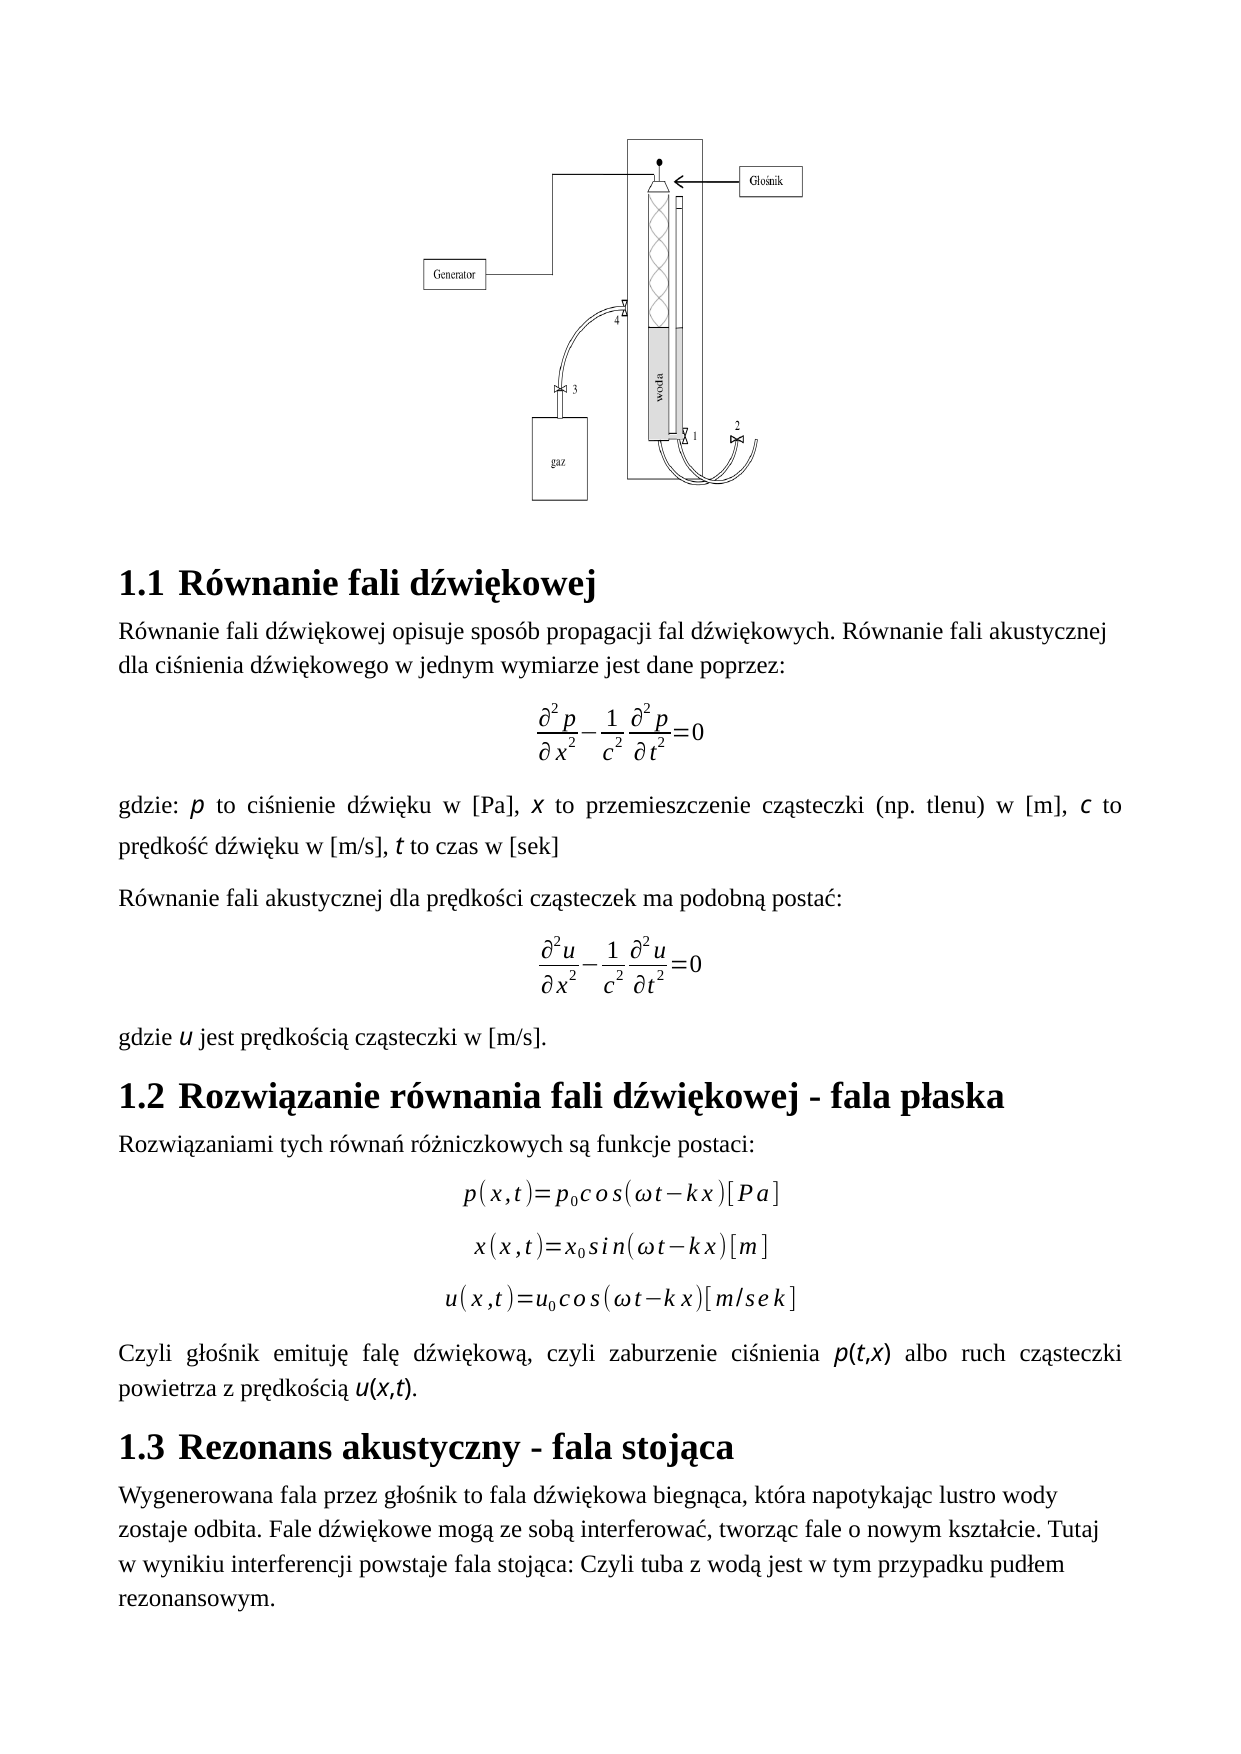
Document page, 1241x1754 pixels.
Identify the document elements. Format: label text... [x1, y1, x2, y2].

text gdzie u jest prędkością cząsteczki w [m/s]. [118, 1019, 1122, 1053]
subtitle Równanie fali dźwiękowej [118, 560, 1122, 603]
text Czyli głośnik emituję falę dźwiękową, czyli zaburzenie ciśnienia p(t,x) albo ruch cząsteczki powietrza z prędkością u(x,t). [118, 1335, 1122, 1403]
subtitle Rozwiązanie równania fali dźwiękowej - fala płaska [118, 1073, 1122, 1117]
text Wygenerowana fala przez głośnik to fala dźwiękowa biegnąca, która napotykając lustro wody zostaje odbita. Fale dźwiękowe mogą ze sobą interferować, tworząc fale o nowym kształcie. Tutaj w wynikiu interferencji powstaje fala stojąca: Czyli tuba z wodą jest w tym przypadku pudłem rezonansowym. [118, 1480, 1122, 1612]
text Równanie fali dźwiękowej opisuje sposób propagacji fal dźwiękowych. Równanie fali akustycznej dla ciśnienia dźwiękowego w jednym wymiarze jest dane poprzez: [118, 616, 1122, 679]
text Rozwiązaniami tych równań różniczkowych są funkcje postaci: [118, 1129, 1122, 1158]
picture [410, 118, 830, 519]
subtitle Rezonans akustyczny - fala stojąca [118, 1424, 1122, 1467]
text Równanie fali akustycznej dla prędkości cząsteczek ma podobną postać: [118, 883, 1122, 912]
text gdzie: p to ciśnienie dźwięku w [Pa], x to przemieszczenie cząsteczki (np. tlenu) w [m], c to prędkość dźwięku w [m/s], t to czas w [sek] [118, 787, 1122, 862]
